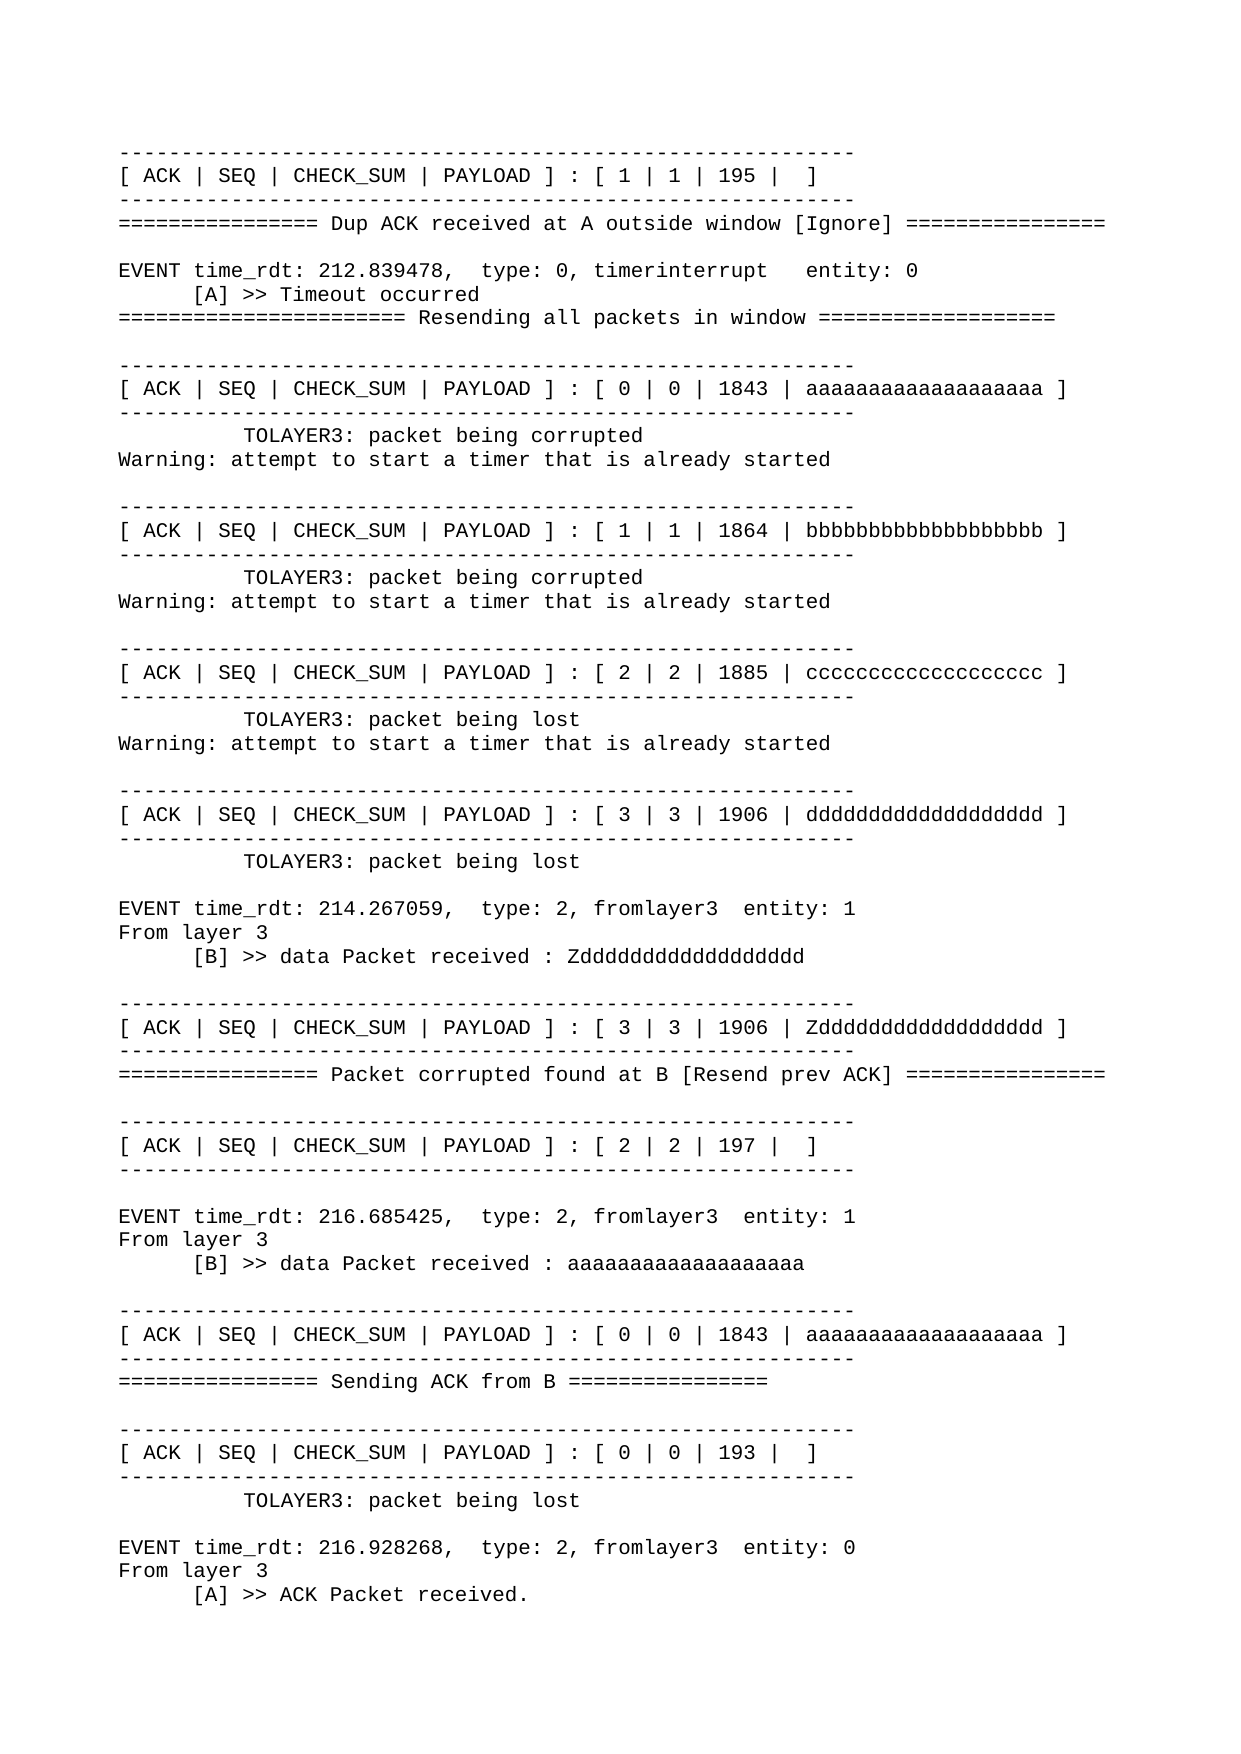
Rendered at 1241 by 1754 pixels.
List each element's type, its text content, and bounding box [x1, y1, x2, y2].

text TOLAYER3: packet being corrupted [118, 426, 1122, 449]
text From layer 3 [118, 1561, 1122, 1584]
text [ ACK | SEQ | CHECK_SUM | PAYLOAD ] : [ 0 | 0 | 1843 | aaaaaaaaaaaaaaaaaaa ] [118, 378, 1122, 402]
text [ ACK | SEQ | CHECK_SUM | PAYLOAD ] : [ 1 | 1 | 1864 | bbbbbbbbbbbbbbbbbbb ] [118, 520, 1122, 544]
text ----------------------------------------------------------- [118, 142, 1122, 165]
text [B] >> data Packet received : Zdddddddddddddddddd [118, 946, 1122, 969]
text Warning: attempt to start a timer that is already started [118, 449, 1122, 473]
text From layer 3 [118, 922, 1122, 946]
text ================ Dup ACK received at A outside window [Ignore] ================ [118, 213, 1122, 236]
text EVENT time_rdt: 212.839478, type: 0, timerinterrupt entity: 0 [118, 260, 1122, 284]
text [ ACK | SEQ | CHECK_SUM | PAYLOAD ] : [ 3 | 3 | 1906 | ddddddddddddddddddd ] [118, 804, 1122, 827]
text Warning: attempt to start a timer that is already started [118, 733, 1122, 757]
text ----------------------------------------------------------- [118, 1300, 1122, 1324]
text TOLAYER3: packet being lost [118, 851, 1122, 875]
text EVENT time_rdt: 216.928268, type: 2, fromlayer3 entity: 0 [118, 1537, 1122, 1561]
text EVENT time_rdt: 214.267059, type: 2, fromlayer3 entity: 1 [118, 898, 1122, 922]
text [ ACK | SEQ | CHECK_SUM | PAYLOAD ] : [ 2 | 2 | 1885 | ccccccccccccccccccc ] [118, 662, 1122, 686]
text ----------------------------------------------------------- [118, 1348, 1122, 1371]
text [ ACK | SEQ | CHECK_SUM | PAYLOAD ] : [ 0 | 0 | 1843 | aaaaaaaaaaaaaaaaaaa ] [118, 1324, 1122, 1348]
text [B] >> data Packet received : aaaaaaaaaaaaaaaaaaa [118, 1253, 1122, 1277]
text ----------------------------------------------------------- [118, 496, 1122, 520]
text Warning: attempt to start a timer that is already started [118, 591, 1122, 615]
text ----------------------------------------------------------- [118, 827, 1122, 851]
text ----------------------------------------------------------- [118, 189, 1122, 213]
text ----------------------------------------------------------- [118, 638, 1122, 662]
text ----------------------------------------------------------- [118, 1419, 1122, 1442]
text TOLAYER3: packet being lost [118, 1489, 1122, 1513]
text ----------------------------------------------------------- [118, 402, 1122, 426]
text ----------------------------------------------------------- [118, 780, 1122, 804]
text ----------------------------------------------------------- [118, 1111, 1122, 1135]
text EVENT time_rdt: 216.685425, type: 2, fromlayer3 entity: 1 [118, 1206, 1122, 1229]
text [ ACK | SEQ | CHECK_SUM | PAYLOAD ] : [ 2 | 2 | 197 | ] [118, 1135, 1122, 1158]
text ================ Sending ACK from B ================ [118, 1371, 1122, 1395]
text ----------------------------------------------------------- [118, 1466, 1122, 1489]
text [ ACK | SEQ | CHECK_SUM | PAYLOAD ] : [ 3 | 3 | 1906 | Zdddddddddddddddddd ] [118, 1017, 1122, 1040]
text ----------------------------------------------------------- [118, 1158, 1122, 1182]
text ================ Packet corrupted found at B [Resend prev ACK] ================ [118, 1064, 1122, 1088]
text From layer 3 [118, 1229, 1122, 1253]
text [A] >> ACK Packet received. [118, 1584, 1122, 1608]
text ----------------------------------------------------------- [118, 544, 1122, 567]
text ----------------------------------------------------------- [118, 1040, 1122, 1064]
text ----------------------------------------------------------- [118, 686, 1122, 709]
text ======================= Resending all packets in window =================== [118, 307, 1122, 331]
text TOLAYER3: packet being lost [118, 709, 1122, 733]
text [A] >> Timeout occurred [118, 284, 1122, 307]
text ----------------------------------------------------------- [118, 993, 1122, 1017]
text ----------------------------------------------------------- [118, 354, 1122, 378]
text TOLAYER3: packet being corrupted [118, 567, 1122, 591]
text [ ACK | SEQ | CHECK_SUM | PAYLOAD ] : [ 1 | 1 | 195 | ] [118, 165, 1122, 189]
text [ ACK | SEQ | CHECK_SUM | PAYLOAD ] : [ 0 | 0 | 193 | ] [118, 1442, 1122, 1466]
